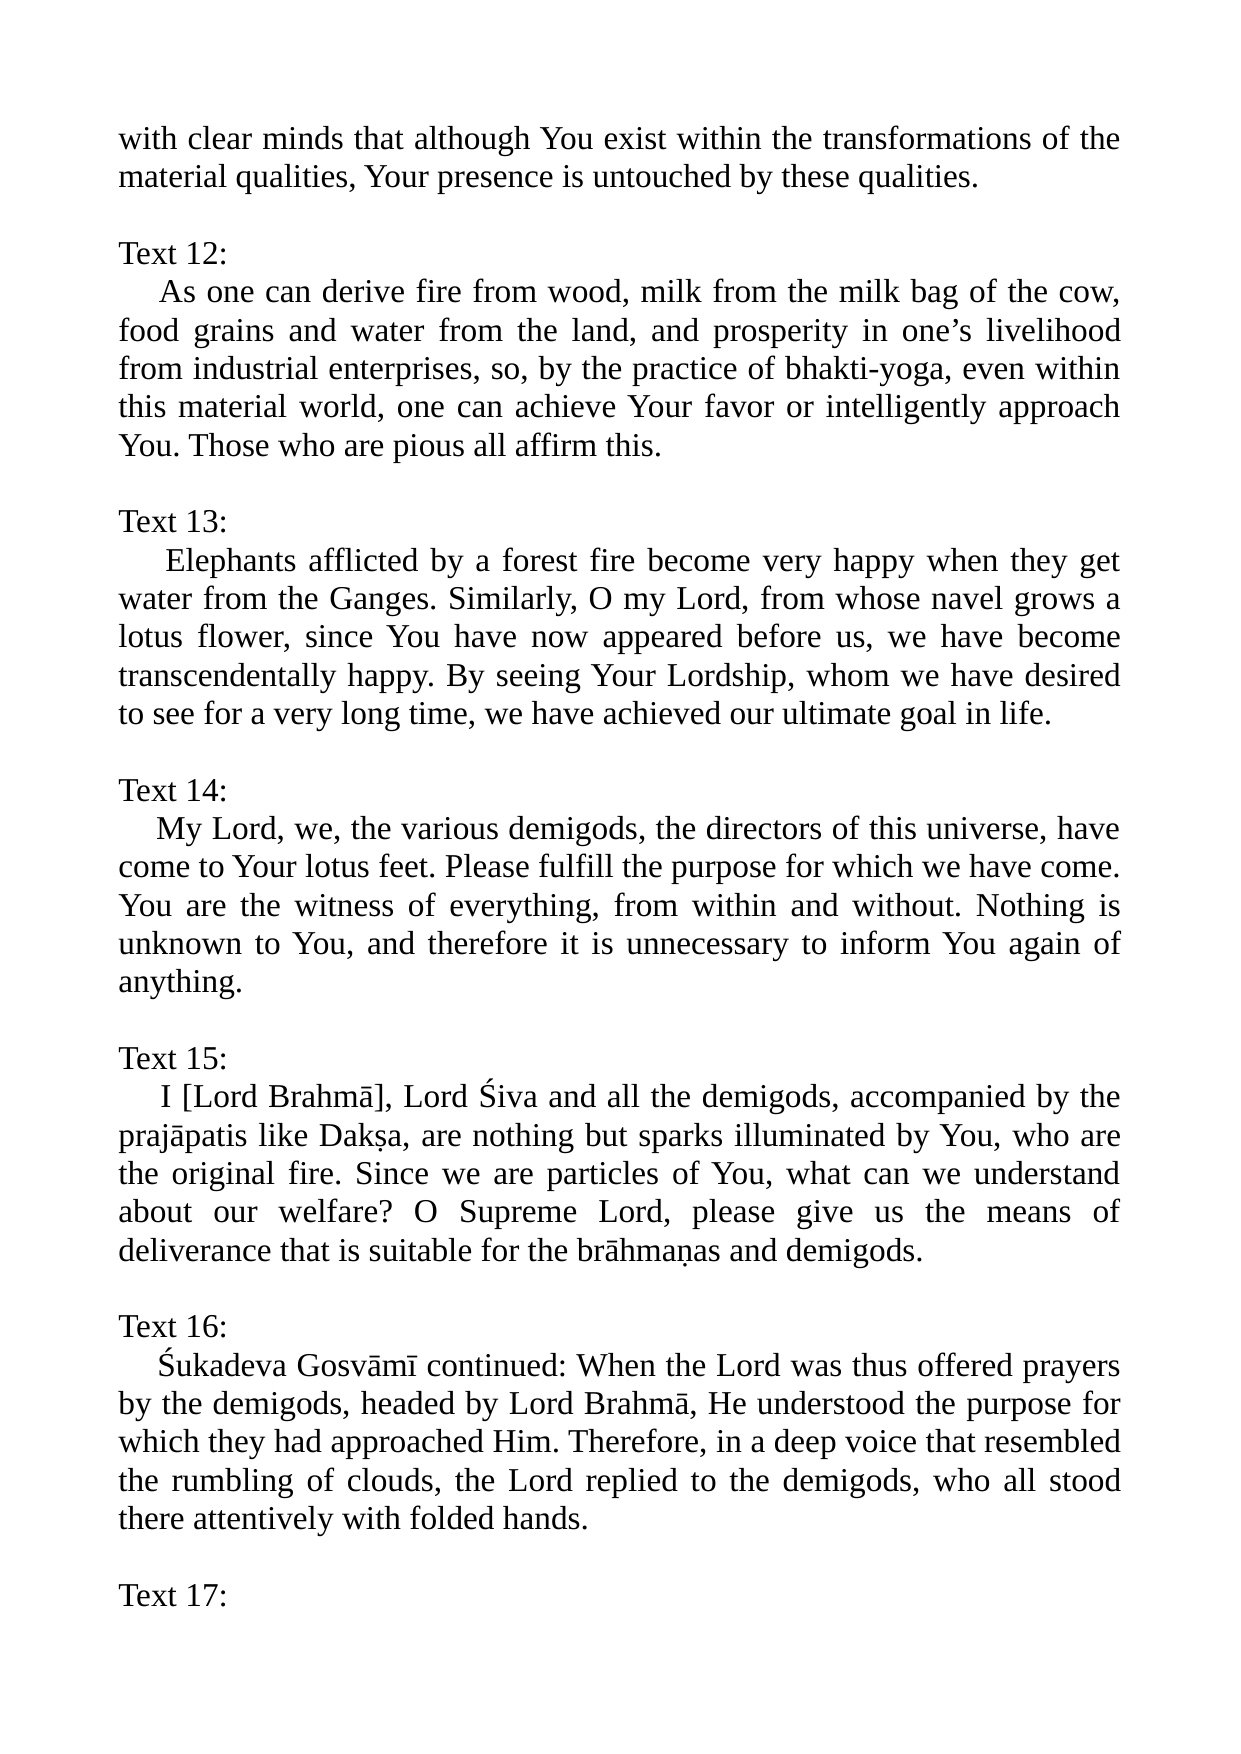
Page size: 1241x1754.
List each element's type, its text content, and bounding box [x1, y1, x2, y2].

text with clear minds that although You exist within the transformations of the material qualities, Your presence is untouched by these qualities. [118, 118, 1122, 195]
text Text 13: [118, 501, 1122, 540]
text Elephants afflicted by a forest fire become very happy when they get water from the Ganges. Similarly, O my Lord, from whose navel grows a lotus flower, since You have now appeared before us, we have become transcendentally happy. By seeing Your Lordship, whom we have desired to see for a very long time, we have achieved our ultimate goal in life. [118, 540, 1122, 731]
text Text 15: [118, 1038, 1122, 1076]
text Text 14: [118, 770, 1122, 808]
text Śukadeva Gosvāmī continued: When the Lord was thus offered prayers by the demigods, headed by Lord Brahmā, He understood the purpose for which they had approached Him. Therefore, in a deep voice that resembled the rumbling of clouds, the Lord replied to the demigods, who all stood there attentively with folded hands. [118, 1345, 1122, 1536]
text Text 12: [118, 233, 1122, 271]
text Text 16: [118, 1306, 1122, 1345]
text My Lord, we, the various demigods, the directors of this universe, have come to Your lotus feet. Please fulfill the purpose for which we have come. You are the witness of everything, from within and without. Nothing is unknown to You, and therefore it is unnecessary to inform You again of anything. [118, 808, 1122, 1000]
text Text 17: [118, 1575, 1122, 1613]
text I [Lord Brahmā], Lord Śiva and all the demigods, accompanied by the prajāpatis like Dakṣa, are nothing but sparks illuminated by You, who are the original fire. Since we are particles of You, what can we understand about our welfare? O Supreme Lord, please give us the means of deliverance that is suitable for the brāhmaṇas and demigods. [118, 1076, 1122, 1268]
text As one can derive fire from wood, milk from the milk bag of the cow, food grains and water from the land, and prosperity in one’s livelihood from industrial enterprises, so, by the practice of bhakti-yoga, even within this material world, one can achieve Your favor or intelligently approach You. Those who are pious all affirm this. [118, 271, 1122, 463]
